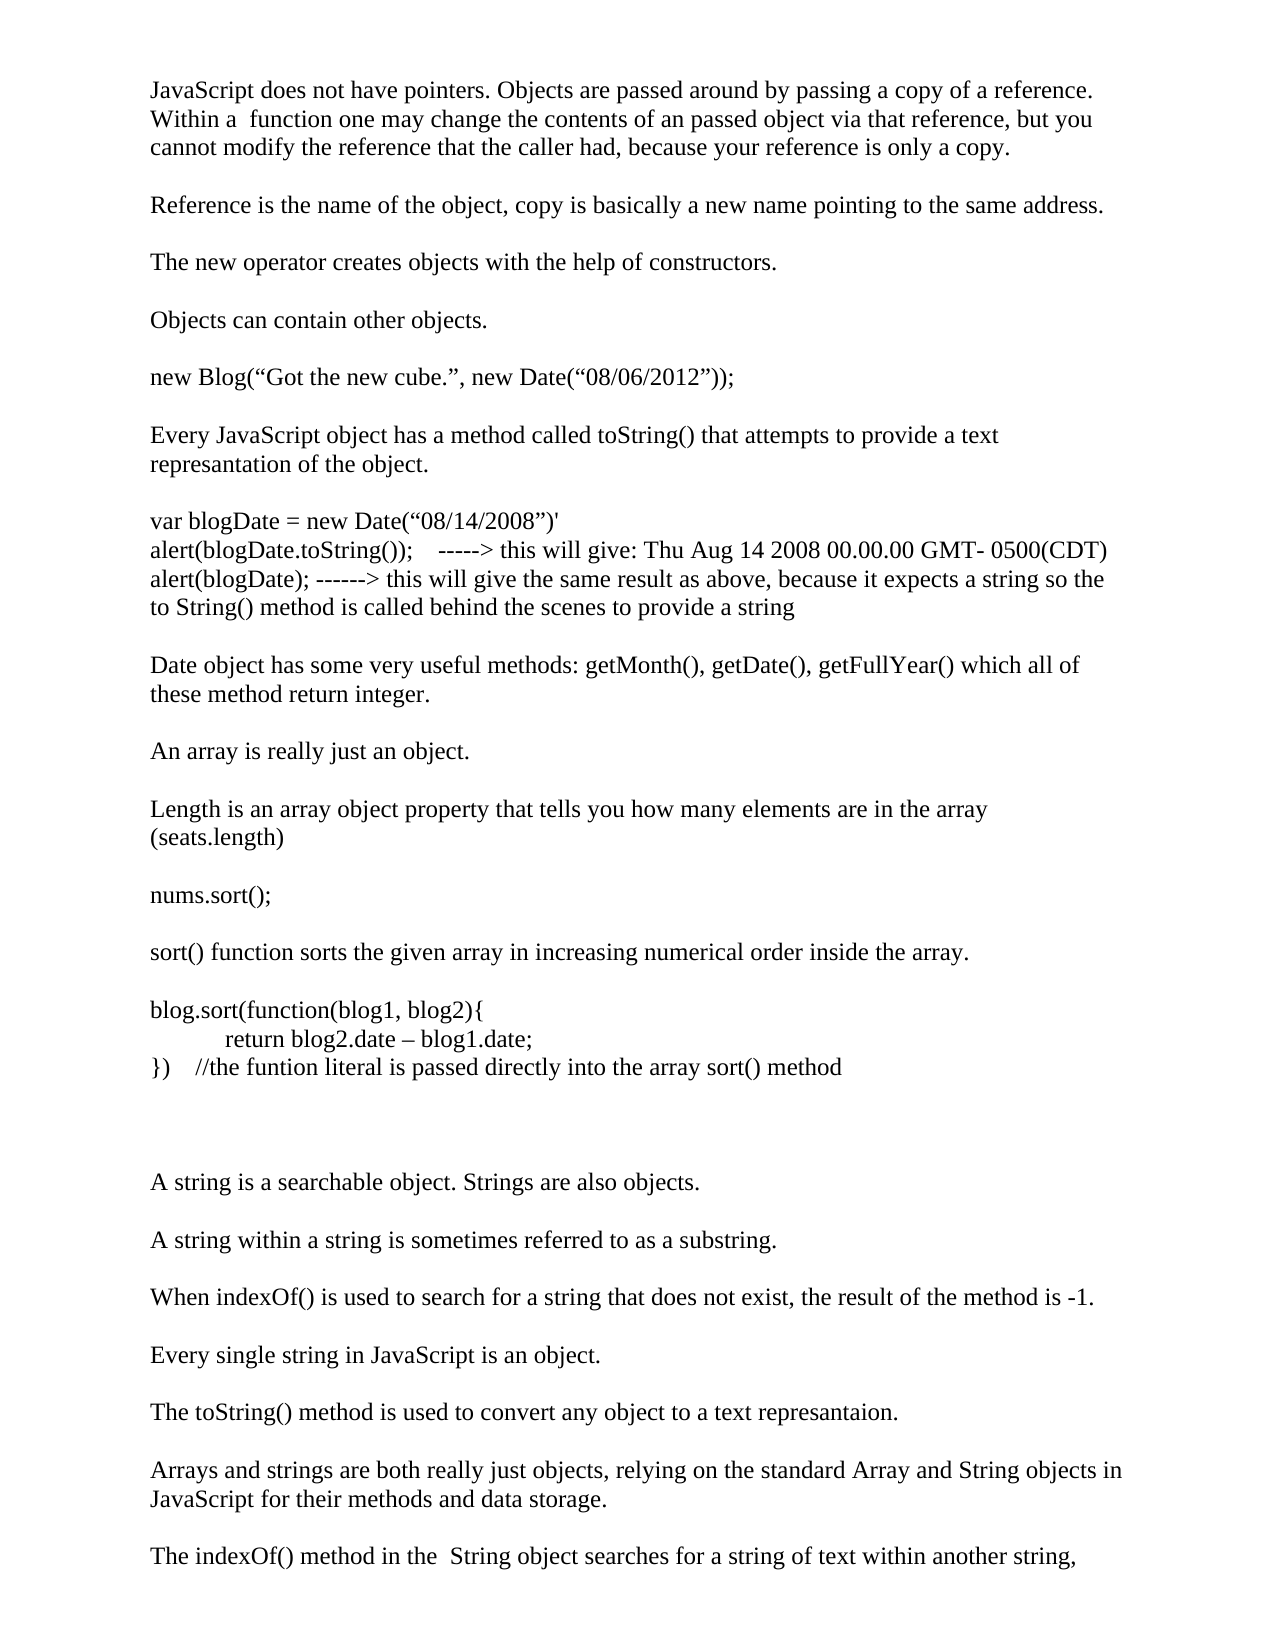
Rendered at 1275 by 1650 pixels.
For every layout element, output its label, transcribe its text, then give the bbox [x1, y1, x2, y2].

text Reference is the name of the object, copy is basically a new name pointing to the same address. [150, 190, 1125, 219]
text new Blog(“Got the new cube.”, new Date(“08/06/2012”)); [150, 362, 1125, 391]
text The toString() method is used to convert any object to a text represantaion. [150, 1397, 1125, 1426]
text Length is an array object property that tells you how many elements are in the array (seats.length) [150, 794, 1125, 851]
text The new operator creates objects with the help of constructors. [150, 247, 1125, 276]
text Every JavaScript object has a method called toString() that attempts to provide a text represantation of the object. [150, 420, 1125, 477]
text sort() function sorts the given array in increasing numerical order inside the array. [150, 937, 1125, 966]
text alert(blogDate); ------> this will give the same result as above, because it expects a string so the to String() method is called behind the scenes to provide a string [150, 564, 1125, 621]
text Every single string in JavaScript is an object. [150, 1340, 1125, 1369]
text return blog2.date – blog1.date; [150, 1024, 1125, 1052]
text An array is really just an object. [150, 736, 1125, 765]
text blog.sort(function(blog1, blog2){ [150, 995, 1125, 1024]
text When indexOf() is used to search for a string that does not exist, the result of the method is -1. [150, 1282, 1125, 1311]
text Arrays and strings are both really just objects, relying on the standard Array and String objects in JavaScript for their methods and data storage. [150, 1455, 1125, 1512]
text alert(blogDate.toString()); -----> this will give: Thu Aug 14 2008 00.00.00 GMT- 0500(CDT) [150, 535, 1125, 564]
text The indexOf() method in the String object searches for a string of text within another string, [150, 1541, 1125, 1570]
text }) //the funtion literal is passed directly into the array sort() method [150, 1052, 1125, 1081]
text A string within a string is sometimes referred to as a substring. [150, 1225, 1125, 1254]
text Date object has some very useful methods: getMonth(), getDate(), getFullYear() which all of these method return integer. [150, 650, 1125, 707]
text A string is a searchable object. Strings are also objects. [150, 1167, 1125, 1196]
text nums.sort(); [150, 880, 1125, 909]
text var blogDate = new Date(“08/14/2008”)' [150, 506, 1125, 535]
text Objects can contain other objects. [150, 305, 1125, 334]
text JavaScript does not have pointers. Objects are passed around by passing a copy of a reference. Within a function one may change the contents of an passed object via that reference, but you cannot modify the reference that the caller had, because your reference is only a copy. [150, 75, 1125, 161]
